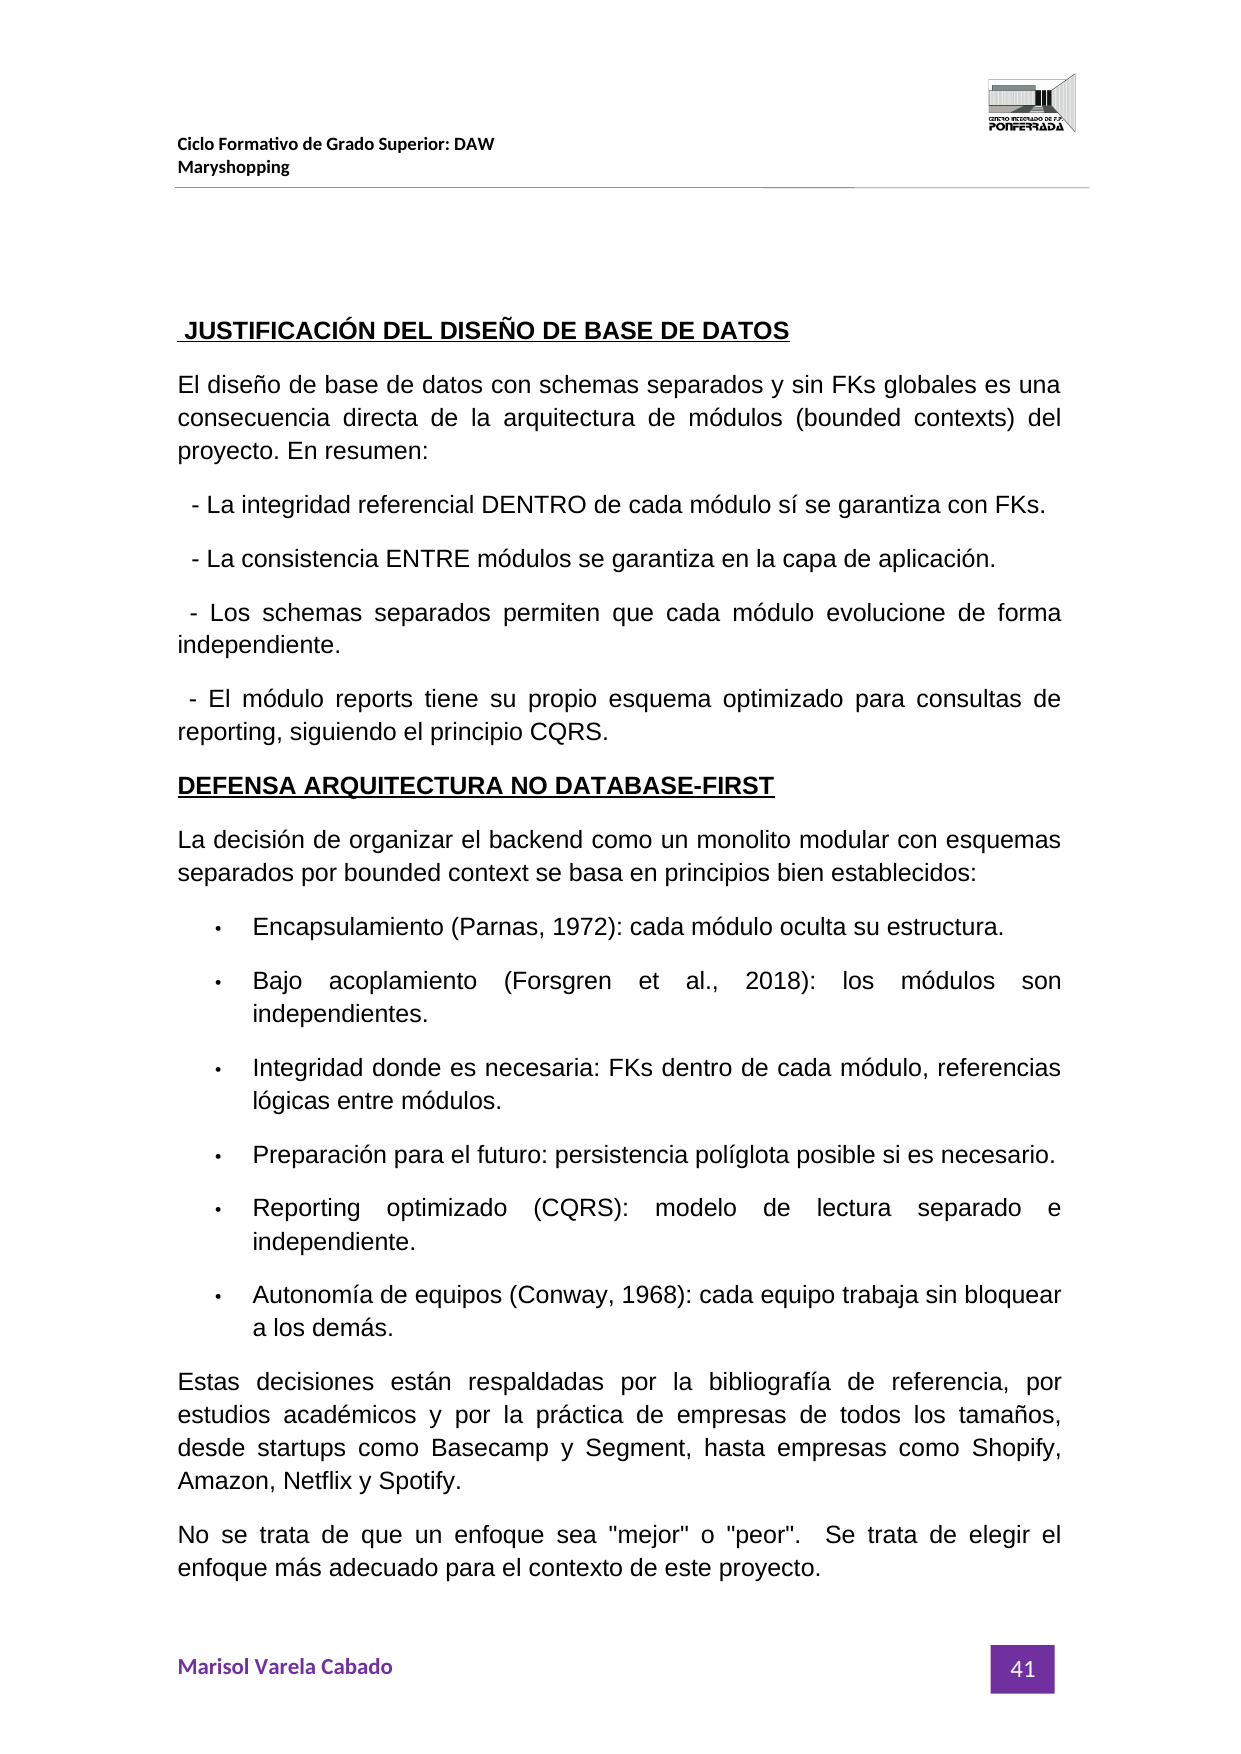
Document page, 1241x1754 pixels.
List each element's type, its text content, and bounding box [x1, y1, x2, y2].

text JUSTIFICACIÓN DEL DISEÑO DE BASE DE DATOS [177, 316, 1063, 345]
list Autonomía de equipos (Conway, 1968): cada equipo trabaja sin bloquear a los demás. [215, 1280, 1063, 1342]
text El diseño de base de datos con schemas separados y sin FKs globales es una consecuencia directa de la arquitectura de módulos (bounded contexts) del proyecto. En resumen: [177, 370, 1063, 465]
text - La integridad referencial DENTRO de cada módulo sí se garantiza con FKs. [177, 490, 1063, 518]
list Reporting optimizado (CQRS): modelo de lectura separado e independiente. [215, 1193, 1063, 1255]
text - El módulo reports tiene su propio esquema optimizado para consultas de reporting, siguiendo el principio CQRS. [177, 684, 1063, 746]
text La decisión de organizar el backend como un monolito modular con esquemas separados por bounded context se basa en principios bien establecidos: [177, 825, 1063, 887]
list Bajo acoplamiento (Forsgren et al., 2018): los módulos son independientes. [215, 966, 1063, 1028]
list Integridad donde es necesaria: FKs dentro de cada módulo, referencias lógicas entre módulos. [215, 1053, 1063, 1114]
text Estas decisiones están respaldadas por la bibliografía de referencia, por estudios académicos y por la práctica de empresas de todos los tamaños, desde startups como Basecamp y Segment, hasta empresas como Shopify, Amazon, Netflix y Spotify. [177, 1367, 1063, 1495]
text DEFENSA ARQUITECTURA NO DATABASE-FIRST [177, 771, 1063, 800]
list Encapsulamiento (Parnas, 1972): cada módulo oculta su estructura. [215, 912, 1063, 941]
list Preparación para el futuro: persistencia políglota posible si es necesario. [215, 1139, 1063, 1168]
text - La consistencia ENTRE módulos se garantiza en la capa de aplicación. [177, 544, 1063, 572]
text - Los schemas separados permiten que cada módulo evolucione de forma independiente. [177, 597, 1063, 659]
text No se trata de que un enfoque sea "mejor" o "peor". Se trata de elegir el enfoque más adecuado para el contexto de este proyecto. [177, 1520, 1063, 1582]
